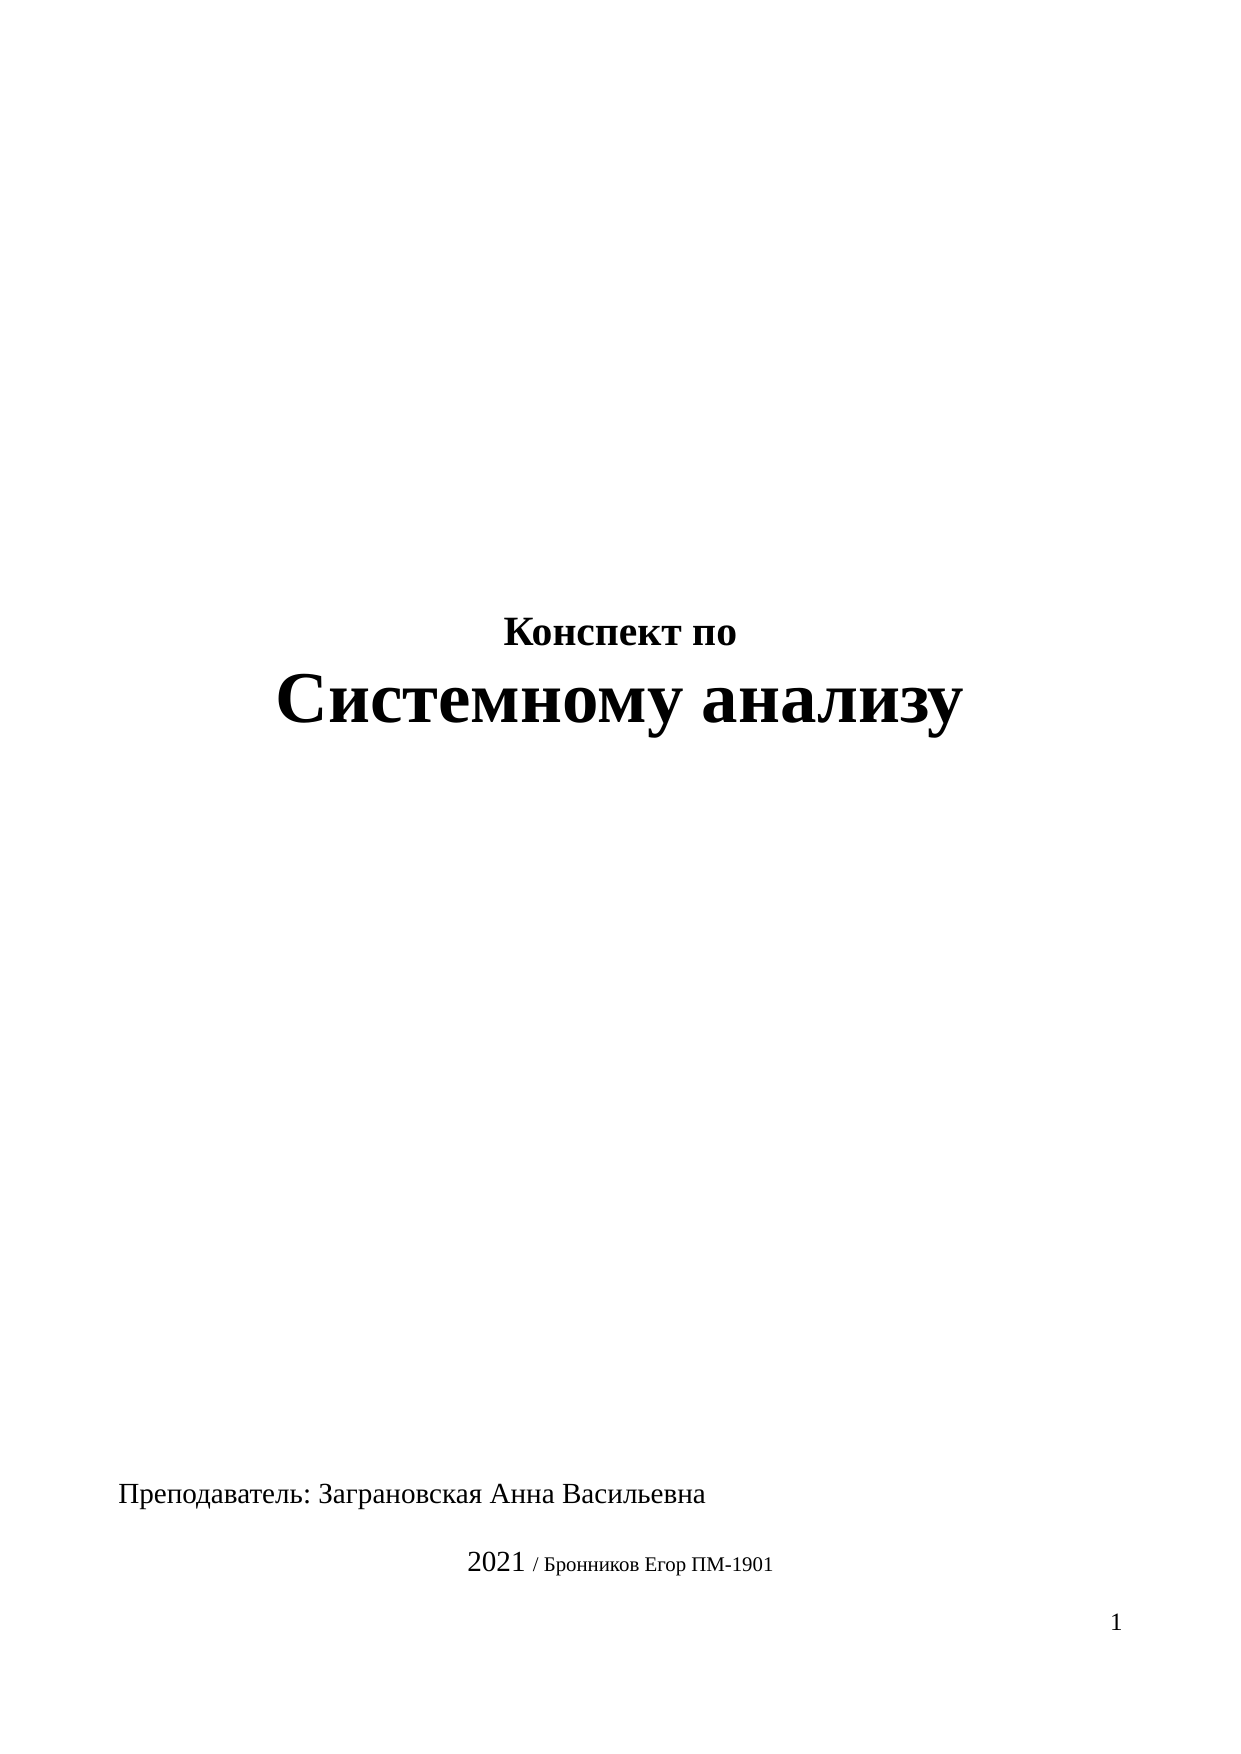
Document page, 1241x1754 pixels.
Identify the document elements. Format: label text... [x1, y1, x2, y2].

text Преподаватель: Заграновская Анна Васильевна [118, 1477, 1122, 1510]
text Конспект по [118, 607, 1122, 655]
text 2021 / Бронников Егор ПМ-1901 [118, 1544, 1122, 1577]
text Системному анализу [118, 655, 1122, 739]
